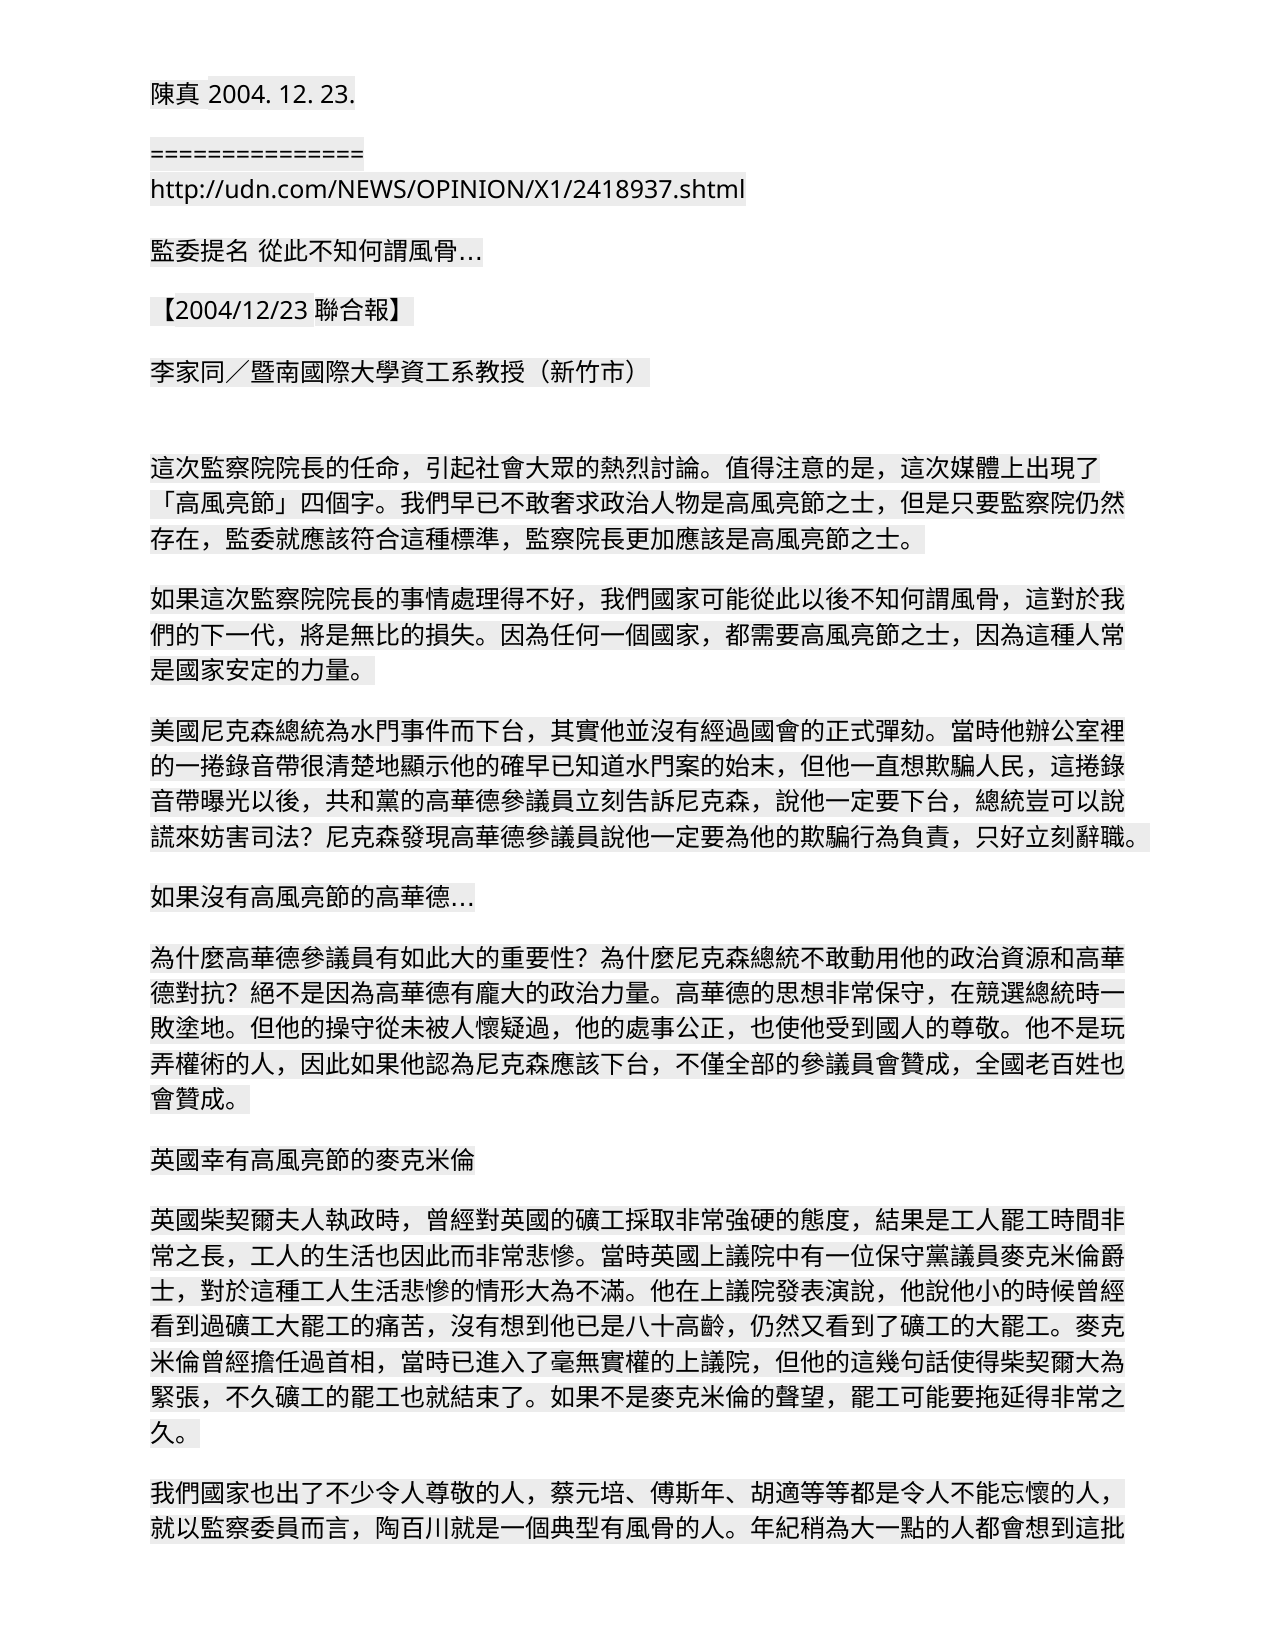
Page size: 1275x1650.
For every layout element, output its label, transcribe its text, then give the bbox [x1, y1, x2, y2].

text 英國幸有高風亮節的麥克米倫 [150, 1139, 1125, 1175]
text 如果沒有高風亮節的高華德… [150, 877, 1125, 912]
text 美國尼克森總統為水門事件而下台，其實他並沒有經過國會的正式彈劾。當時他辦公室裡的一捲錄音帶很清楚地顯示他的確早已知道水門案的始末，但他一直想欺騙人民，這捲錄音帶曝光以後，共和黨的高華德參議員立刻告訴尼克森，說他一定要下台，總統豈可以說謊來妨害司法？尼克森發現高華德參議員說他一定要為他的欺騙行為負責，只好立刻辭職。 [150, 710, 1125, 852]
text 監委提名 從此不知何謂風骨… [150, 231, 1125, 267]
text 如果這次監察院院長的事情處理得不好，我們國家可能從此以後不知何謂風骨，這對於我們的下一代，將是無比的損失。因為任何一個國家，都需要高風亮節之士，因為這種人常是國家安定的力量。 [150, 579, 1125, 685]
text 我們國家也出了不少令人尊敬的人，蔡元培、傅斯年、胡適等等都是令人不能忘懷的人，就以監察委員而言，陶百川就是一個典型有風骨的人。年紀稍為大一點的人都會想到這批 [150, 1473, 1125, 1544]
text =============== http://udn.com/NEWS/OPINION/X1/2418937.shtml [150, 135, 1125, 206]
text 為什麼高華德參議員有如此大的重要性？為什麼尼克森總統不敢動用他的政治資源和高華德對抗？絕不是因為高華德有龐大的政治力量。高華德的思想非常保守，在競選總統時一敗塗地。但他的操守從未被人懷疑過，他的處事公正，也使他受到國人的尊敬。他不是玩弄權術的人，因此如果他認為尼克森應該下台，不僅全部的參議員會贊成，全國老百姓也會贊成。 [150, 937, 1125, 1114]
text 陳真 2004. 12. 23. [150, 75, 1125, 110]
text 李家同／暨南國際大學資工系教授（新竹市） [150, 352, 1125, 387]
text 【2004/12/23 聯合報】 [150, 292, 1125, 327]
text 這次監察院院長的任命，引起社會大眾的熱烈討論。值得注意的是，這次媒體上出現了「高風亮節」四個字。我們早已不敢奢求政治人物是高風亮節之士，但是只要監察院仍然存在，監委就應該符合這種標準，監察院長更加應該是高風亮節之士。 [150, 412, 1125, 554]
text 英國柴契爾夫人執政時，曾經對英國的礦工採取非常強硬的態度，結果是工人罷工時間非常之長，工人的生活也因此而非常悲慘。當時英國上議院中有一位保守黨議員麥克米倫爵士，對於這種工人生活悲慘的情形大為不滿。他在上議院發表演說，他說他小的時候曾經看到過礦工大罷工的痛苦，沒有想到他已是八十高齡，仍然又看到了礦工的大罷工。麥克米倫曾經擔任過首相，當時已進入了毫無實權的上議院，但他的這幾句話使得柴契爾大為緊張，不久礦工的罷工也就結束了。如果不是麥克米倫的聲望，罷工可能要拖延得非常之久。 [150, 1200, 1125, 1448]
